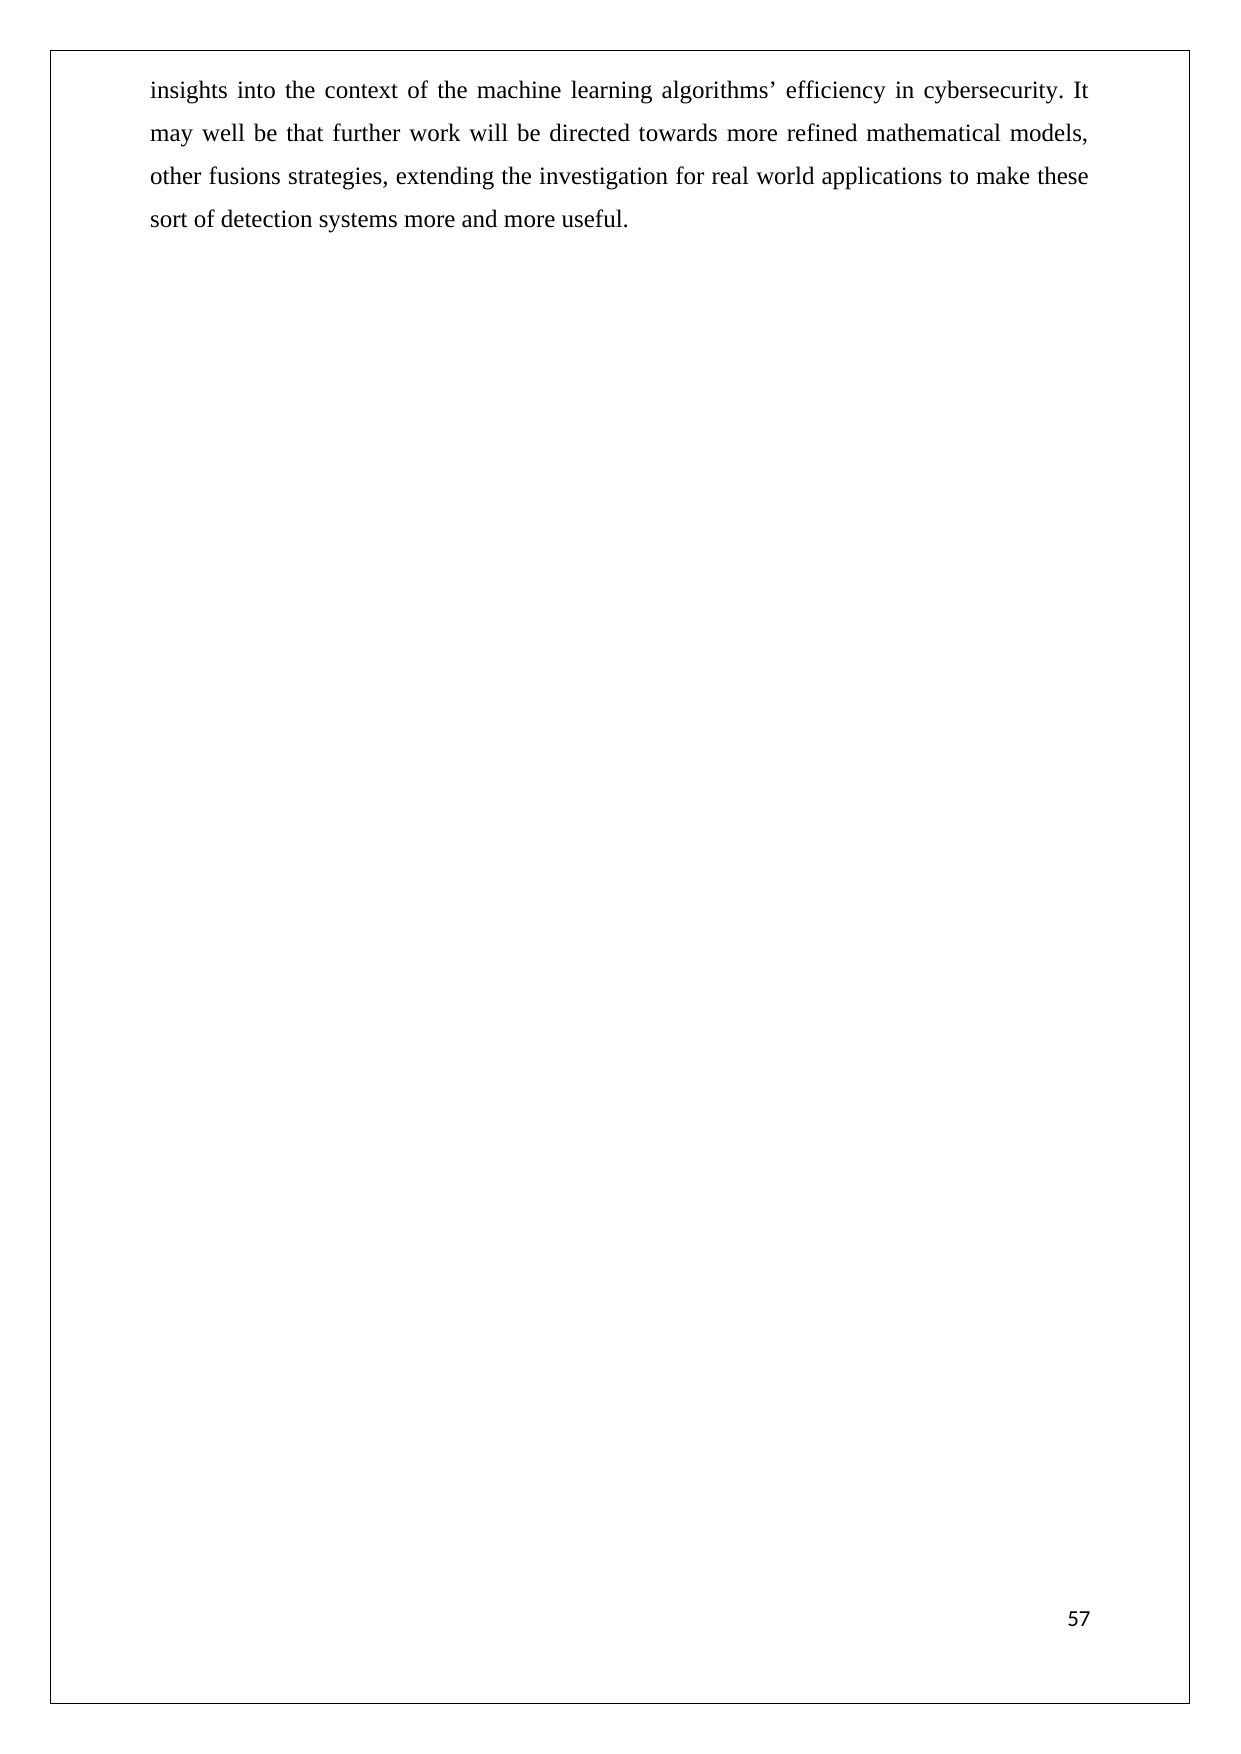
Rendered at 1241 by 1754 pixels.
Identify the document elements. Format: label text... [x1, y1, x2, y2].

text insights into the context of the machine learning algorithms’ efficiency in cybersecurity. It may well be that further work will be directed towards more refined mathematical models, other fusions strategies, extending the investigation for real world applications to make these sort of detection systems more and more useful. [150, 75, 1090, 233]
